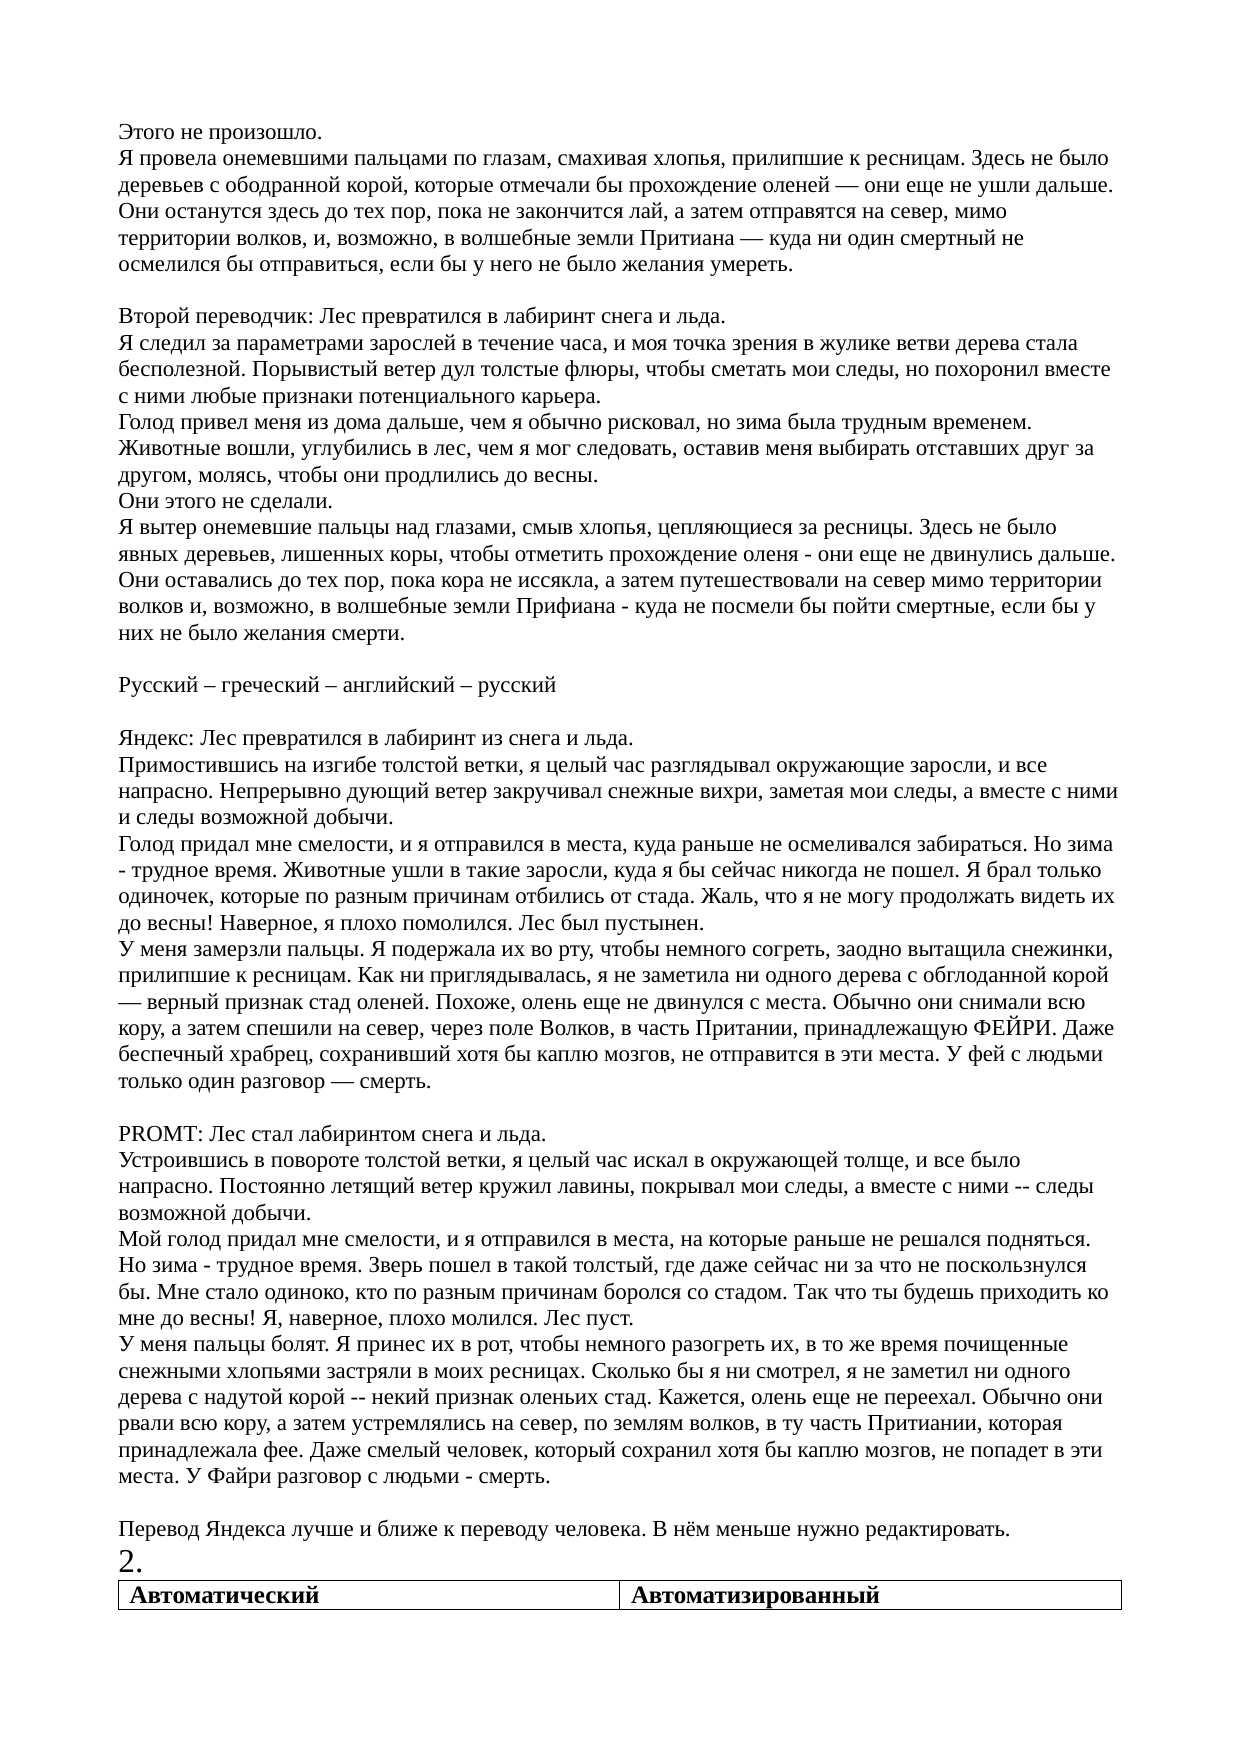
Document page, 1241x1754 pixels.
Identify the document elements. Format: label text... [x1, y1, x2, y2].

text Голод привел меня из дома дальше, чем я обычно рисковал, но зима была трудным временем. Животные вошли, углубились в лес, чем я мог следовать, оставив меня выбирать отставших друг за другом, молясь, чтобы они продлились до весны. [118, 408, 1122, 487]
text 2. [118, 1541, 1122, 1579]
text Мой голод придал мне смелости, и я отправился в места, на которые раньше не решался подняться. Но зима - трудное время. Зверь пошел в такой толстый, где даже сейчас ни за что не поскользнулся бы. Мне стало одиноко, кто по разным причинам боролся со стадом. Так что ты будешь приходить ко мне до весны! Я, наверное, плохо молился. Лес пуст. [118, 1225, 1122, 1330]
text Я следил за параметрами зарослей в течение часа, и моя точка зрения в жулике ветви дерева стала бесполезной. Порывистый ветер дул толстые флюры, чтобы сметать мои следы, но похоронил вместе с ними любые признаки потенциального карьера. [118, 329, 1122, 408]
text Голод придал мне смелости, и я отправился в места, куда раньше не осмеливался забираться. Но зима - трудное время. Животные ушли в такие заросли, куда я бы сейчас никогда не пошел. Я брал только одиночек, которые по разным причинам отбились от стада. Жаль, что я не могу продолжать видеть их до весны! Наверное, я плохо помолился. Лес был пустынен. [118, 830, 1122, 935]
table_header Автоматический [119, 1581, 619, 1609]
text Они этого не сделали. [118, 487, 1122, 513]
table_header Автоматизированный [620, 1581, 1121, 1609]
text У меня пальцы болят. Я принес их в рот, чтобы немного разогреть их, в то же время почищенные снежными хлопьями застряли в моих ресницах. Сколько бы я ни смотрел, я не заметил ни одного дерева с надутой корой -- некий признак оленьих стад. Кажется, олень еще не переехал. Обычно они рвали всю кору, а затем устремлялись на север, по землям волков, в ту часть Притиании, которая принадлежала фее. Даже смелый человек, который сохранил хотя бы каплю мозгов, не попадет в эти места. У Файри разговор с людьми - смерть. [118, 1330, 1122, 1488]
text Я провела онемевшими пальцами по глазам, смахивая хлопья, прилипшие к ресницам. Здесь не было деревьев с ободранной корой, которые отмечали бы прохождение оленей — они еще не ушли дальше. Они останутся здесь до тех пор, пока не закончится лай, а затем отправятся на север, мимо территории волков, и, возможно, в волшебные земли Притиана — куда ни один смертный не осмелился бы отправиться, если бы у него не было желания умереть. [118, 144, 1122, 276]
text У меня замерзли пальцы. Я подержала их во рту, чтобы немного согреть, заодно вытащила снежинки, прилипшие к ресницам. Как ни приглядывалась, я не заметила ни одного дерева с обглоданной корой — верный признак стад оленей. Похоже, олень еще не двинулся с места. Обычно они снимали всю кору, а затем спешили на север, через поле Волков, в часть Притании, принадлежащую ФЕЙРИ. Даже беспечный храбрец, сохранивший хотя бы каплю мозгов, не отправится в эти места. У фей с людьми только один разговор — смерть. [118, 935, 1122, 1093]
text Я вытер онемевшие пальцы над глазами, смыв хлопья, цепляющиеся за ресницы. Здесь не было явных деревьев, лишенных коры, чтобы отметить прохождение оленя - они еще не двинулись дальше. Они оставались до тех пор, пока кора не иссякла, а затем путешествовали на север мимо территории волков и, возможно, в волшебные земли Прифиана - куда не посмели бы пойти смертные, если бы у них не было желания смерти. [118, 513, 1122, 645]
text Примостившись на изгибе толстой ветки, я целый час разглядывал окружающие заросли, и все напрасно. Непрерывно дующий ветер закручивал снежные вихри, заметая мои следы, а вместе с ними и следы возможной добычи. [118, 751, 1122, 830]
text Этого не произошло. [118, 118, 1122, 144]
text Устроившись в повороте толстой ветки, я целый час искал в окружающей толще, и все было напрасно. Постоянно летящий ветер кружил лавины, покрывал мои следы, а вместе с ними -- следы возможной добычи. [118, 1146, 1122, 1225]
text PROMT: Лес стал лабиринтом снега и льда. [118, 1119, 1122, 1146]
text Второй переводчик: Лес превратился в лабиринт снега и льда. [118, 303, 1122, 329]
text Перевод Яндекса лучше и ближе к переводу человека. В нём меньше нужно редактировать. [118, 1515, 1122, 1541]
text Яндекс: Лес превратился в лабиринт из снега и льда. [118, 724, 1122, 751]
text Русский­ – греческий – английский – русский [118, 672, 1122, 698]
